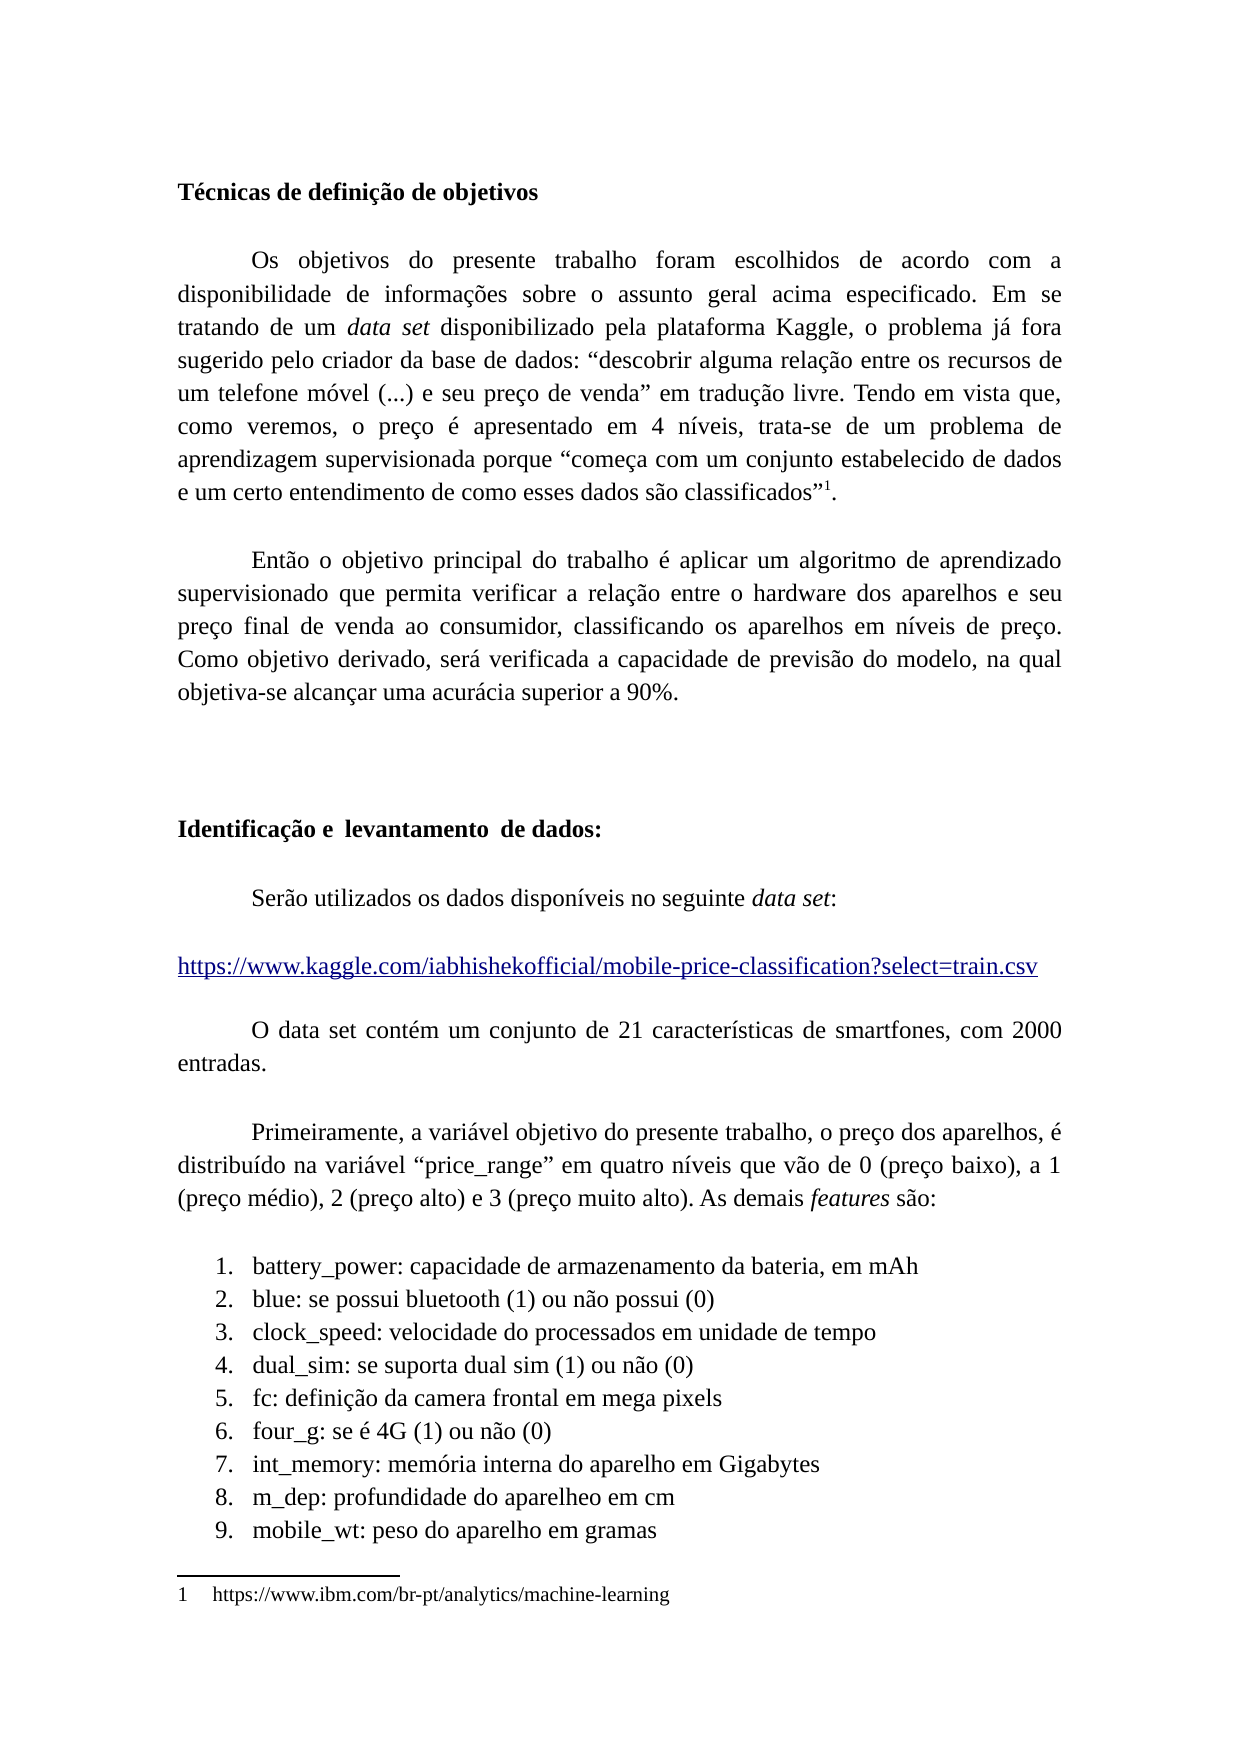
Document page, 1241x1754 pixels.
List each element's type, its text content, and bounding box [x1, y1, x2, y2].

text https://www.kaggle.com/iabhishekofficial/mobile-price-classification?select=train.csv [177, 951, 1063, 980]
list int_memory: memória interna do aparelho em Gigabytes [215, 1449, 1063, 1478]
list four_g: se é 4G (1) ou não (0) [215, 1416, 1063, 1445]
list mobile_wt: peso do aparelho em gramas [215, 1515, 1063, 1544]
list m_dep: profundidade do aparelheo em cm [215, 1482, 1063, 1511]
text https://www.ibm.com/br-pt/analytics/machine-learning [177, 1582, 1063, 1606]
list dual_sim: se suporta dual sim (1) ou não (0) [215, 1350, 1063, 1379]
text Primeiramente, a variável objetivo do presente trabalho, o preço dos aparelhos, é distribuído na variável “price_range” em quatro níveis que vão de 0 (preço baixo), a 1 (preço médio), 2 (preço alto) e 3 (preço muito alto). As demais features são: [177, 1117, 1063, 1211]
text Então o objetivo principal do trabalho é aplicar um algoritmo de aprendizado supervisionado que permita verificar a relação entre o hardware dos aparelhos e seu preço final de venda ao consumidor, classificando os aparelhos em níveis de preço. Como objetivo derivado, será verificada a capacidade de previsão do modelo, na qual objetiva-se alcançar uma acurácia superior a 90%. [177, 545, 1063, 706]
list fc: definição da camera frontal em mega pixels [215, 1383, 1063, 1412]
list blue: se possui bluetooth (1) ou não possui (0) [215, 1284, 1063, 1313]
list clock_speed: velocidade do processados em unidade de tempo [215, 1317, 1063, 1346]
text Os objetivos do presente trabalho foram escolhidos de acordo com a disponibilidade de informações sobre o assunto geral acima especificado. Em se tratando de um data set disponibilizado pela plataforma Kaggle, o problema já fora sugerido pelo criador da base de dados: “descobrir alguma relação entre os recursos de um telefone móvel (...) e seu preço de venda” em tradução livre. Tendo em vista que, como veremos, o preço é apresentado em 4 níveis, trata-se de um problema de aprendizagem supervisionada porque “começa com um conjunto estabelecido de dados e um certo entendimento de como esses dados são classificados”. [177, 246, 1063, 506]
text Serão utilizados os dados disponíveis no seguinte data set: [177, 883, 1063, 911]
text Técnicas de definição de objetivos [177, 177, 1063, 206]
text Identificação e levantamento de dados: [177, 814, 1063, 843]
text O data set contém um conjunto de 21 características de smartfones, com 2000 entradas. [177, 1015, 1063, 1077]
list battery_power: capacidade de armazenamento da bateria, em mAh [215, 1251, 1063, 1280]
